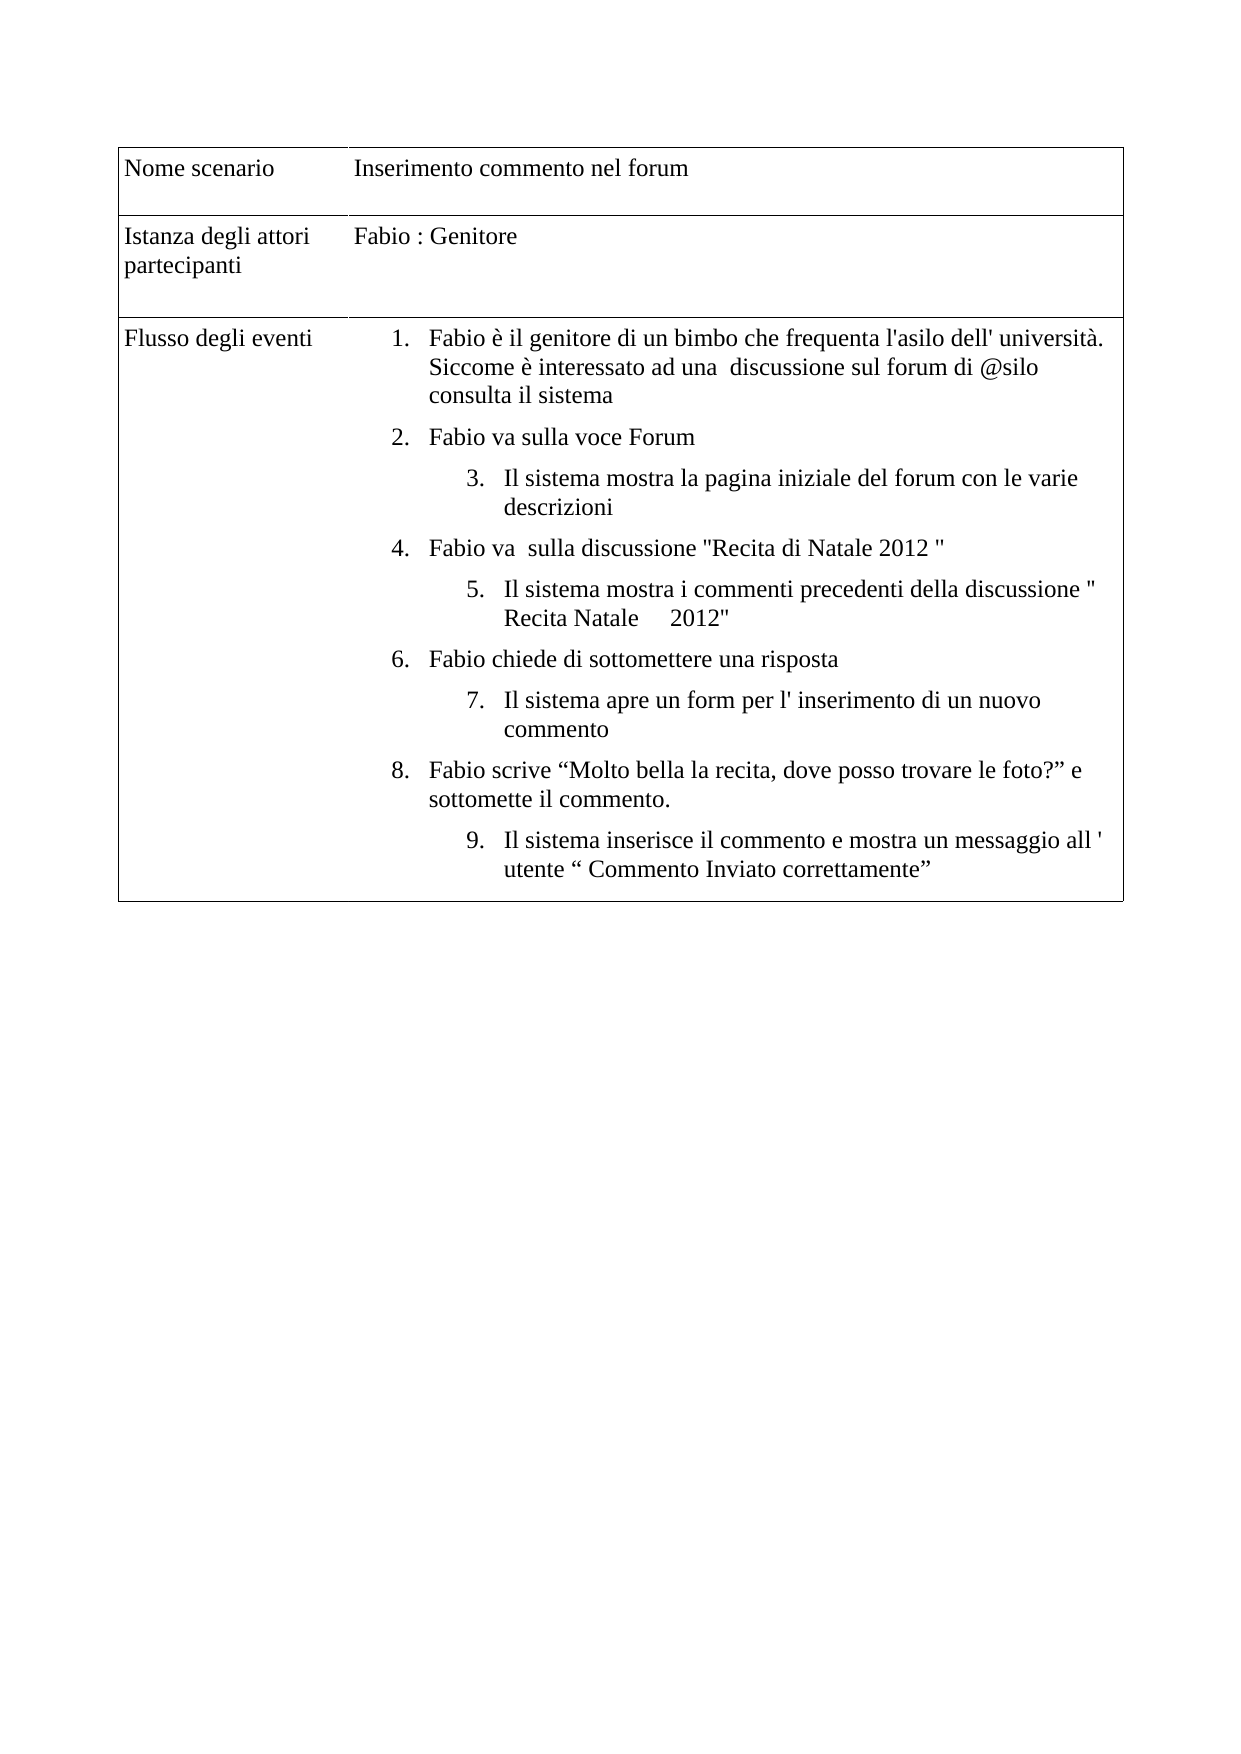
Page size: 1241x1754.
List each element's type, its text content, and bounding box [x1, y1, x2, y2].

table_header Nome scenario [119, 148, 348, 215]
table_cell Istanza degli attori partecipanti [119, 216, 348, 317]
table_cell Flusso degli eventi [119, 318, 348, 901]
table_cell Fabio è il genitore di un bimbo che frequenta l'asilo dell' università. Siccome è interessato ad una discussione sul forum di @silo consulta il sistema Fabio va sulla voce Forum Il sistema mostra la pagina iniziale del forum con le varie descrizioni Fabio va sulla discussione ''Recita di Natale 2012 '' Il sistema mostra i commenti precedenti della discussione '' Recita Natale 2012'' Fabio chiede di sottomettere una risposta Il sistema apre un form per l' inserimento di un nuovo commento Fabio scrive “Molto bella la recita, dove posso trovare le foto?” e sottomette il commento. Il sistema inserisce il commento e mostra un messaggio all ' utente “ Commento Inviato correttamente” [349, 318, 1123, 901]
table_cell Fabio : Genitore [349, 216, 1123, 317]
table_header Inserimento commento nel forum [349, 148, 1123, 215]
